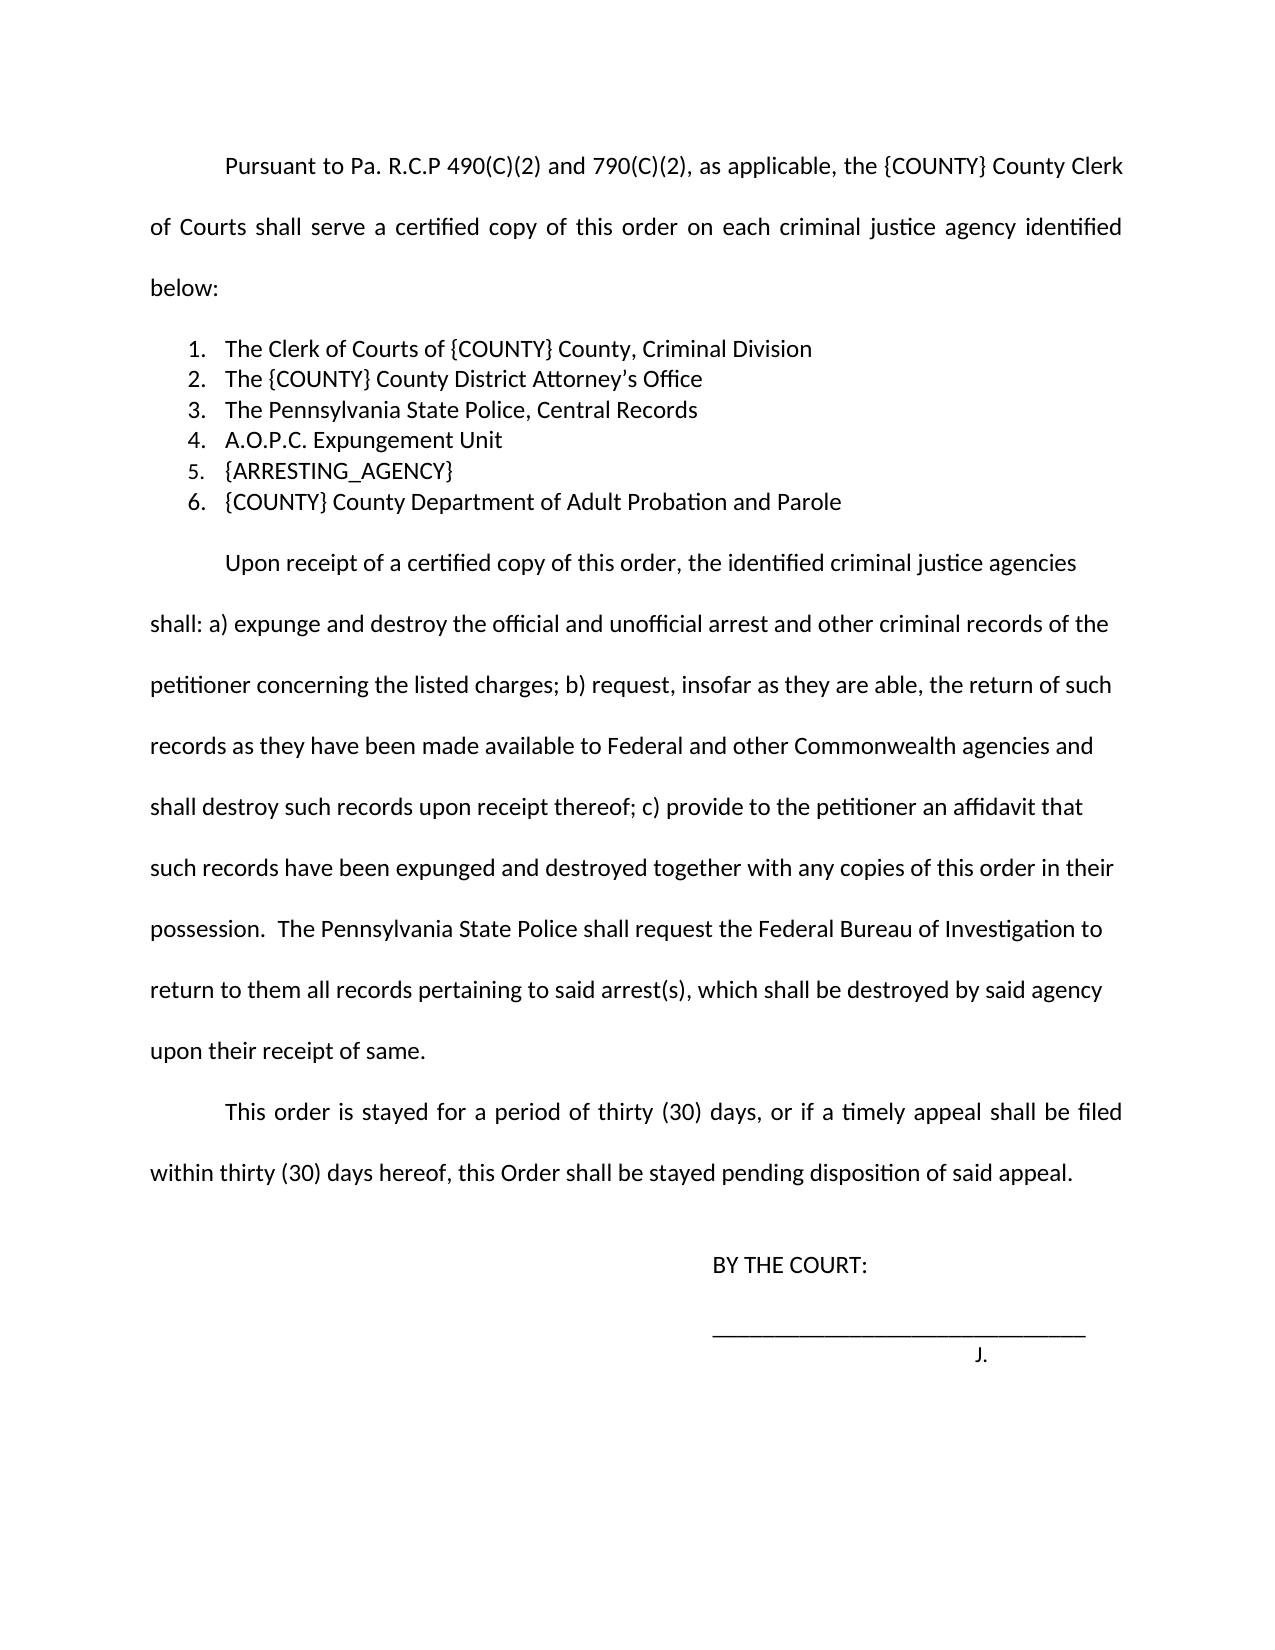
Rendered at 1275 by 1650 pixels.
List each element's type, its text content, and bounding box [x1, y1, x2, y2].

list {COUNTY} County Department of Adult Probation and Parole [187, 486, 1087, 516]
text Pursuant to Pa. R.C.P 490(C)(2) and 790(C)(2), as applicable, the {COUNTY} County Clerk of Courts shall serve a certified copy of this order on each criminal justice agency identified below: [150, 150, 1125, 303]
list {ARRESTING_AGENCY} [187, 455, 1087, 486]
list The {COUNTY} County District Attorney’s Office [187, 364, 1087, 394]
text This order is stayed for a period of thirty (30) days, or if a timely appeal shall be filed within thirty (30) days hereof, this Order shall be stayed pending disposition of said appeal. [150, 1096, 1125, 1188]
list The Clerk of Courts of {COUNTY} County, Criminal Division [187, 333, 1087, 364]
text Upon receipt of a certified copy of this order, the identified criminal justice agencies shall: a) expunge and destroy the official and unofficial arrest and other criminal records of the petitioner concerning the listed charges; b) request, insofar as they are able, the return of such records as they have been made available to Federal and other Commonwealth agencies and shall destroy such records upon receipt thereof; c) provide to the petitioner an affidavit that such records have been expunged and destroyed together with any copies of this order in their possession. The Pennsylvania State Police shall request the Federal Bureau of Investigation to return to them all records pertaining to said arrest(s), which shall be destroyed by said agency upon their receipt of same. [150, 547, 1125, 1066]
text ______________________________ [150, 1310, 1087, 1340]
list A.O.P.C. Expungement Unit [187, 425, 1087, 455]
text J. [900, 1340, 1125, 1368]
list The Pennsylvania State Police, Central Records [187, 394, 1087, 425]
text BY THE COURT: [150, 1249, 1087, 1279]
